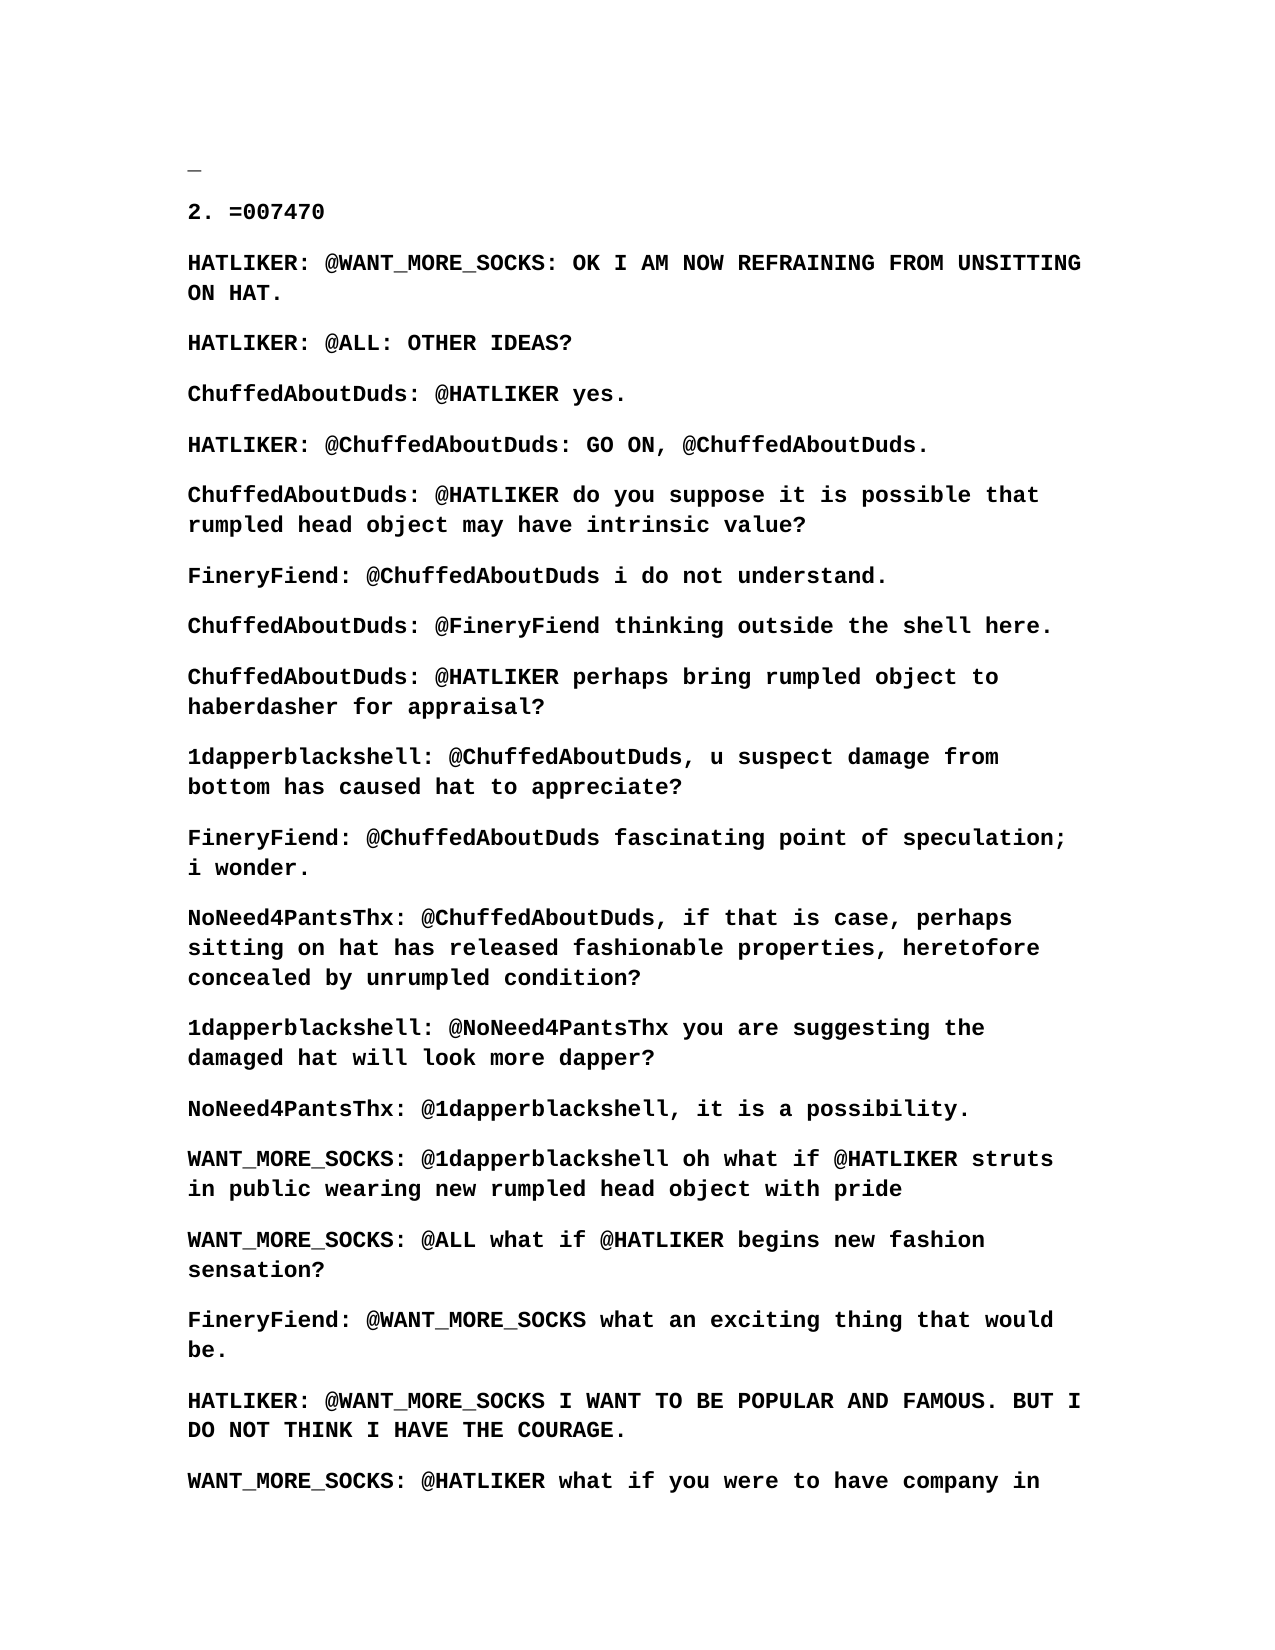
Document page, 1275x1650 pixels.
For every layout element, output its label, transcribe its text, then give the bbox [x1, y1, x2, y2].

text FineryFiend: @ChuffedAboutDuds fascinating point of speculation; i wonder. [187, 826, 1087, 882]
text ChuffedAboutDuds: @HATLIKER perhaps bring rumpled object to haberdasher for appraisal? [187, 665, 1087, 721]
text 2. =007470 [187, 201, 1087, 227]
text NoNeed4PantsThx: @ChuffedAboutDuds, if that is case, perhaps sitting on hat has released fashionable properties, heretofore concealed by unrumpled condition? [187, 906, 1087, 992]
text HATLIKER: @ChuffedAboutDuds: GO ON, @ChuffedAboutDuds. [187, 433, 1087, 459]
text _ [187, 150, 1087, 176]
text ChuffedAboutDuds: @HATLIKER yes. [187, 382, 1087, 408]
text WANT_MORE_SOCKS: @HATLIKER what if you were to have company in [187, 1469, 1087, 1495]
text ChuffedAboutDuds: @HATLIKER do you suppose it is possible that rumpled head object may have intrinsic value? [187, 483, 1087, 539]
text FineryFiend: @ChuffedAboutDuds i do not understand. [187, 564, 1087, 590]
text WANT_MORE_SOCKS: @ALL what if @HATLIKER begins new fashion sensation? [187, 1228, 1087, 1284]
text WANT_MORE_SOCKS: @1dapperblackshell oh what if @HATLIKER struts in public wearing new rumpled head object with pride [187, 1148, 1087, 1203]
text 1dapperblackshell: @ChuffedAboutDuds, u suspect damage from bottom has caused hat to appreciate? [187, 746, 1087, 801]
text NoNeed4PantsThx: @1dapperblackshell, it is a possibility. [187, 1097, 1087, 1123]
text HATLIKER: @WANT_MORE_SOCKS: OK I AM NOW REFRAINING FROM UNSITTING ON HAT. [187, 251, 1087, 307]
text 1dapperblackshell: @NoNeed4PantsThx you are suggesting the damaged hat will look more dapper? [187, 1017, 1087, 1072]
text HATLIKER: @ALL: OTHER IDEAS? [187, 332, 1087, 358]
text ChuffedAboutDuds: @FineryFiend thinking outside the shell here. [187, 614, 1087, 641]
text HATLIKER: @WANT_MORE_SOCKS I WANT TO BE POPULAR AND FAMOUS. BUT I DO NOT THINK I HAVE THE COURAGE. [187, 1389, 1087, 1445]
text FineryFiend: @WANT_MORE_SOCKS what an exciting thing that would be. [187, 1308, 1087, 1364]
